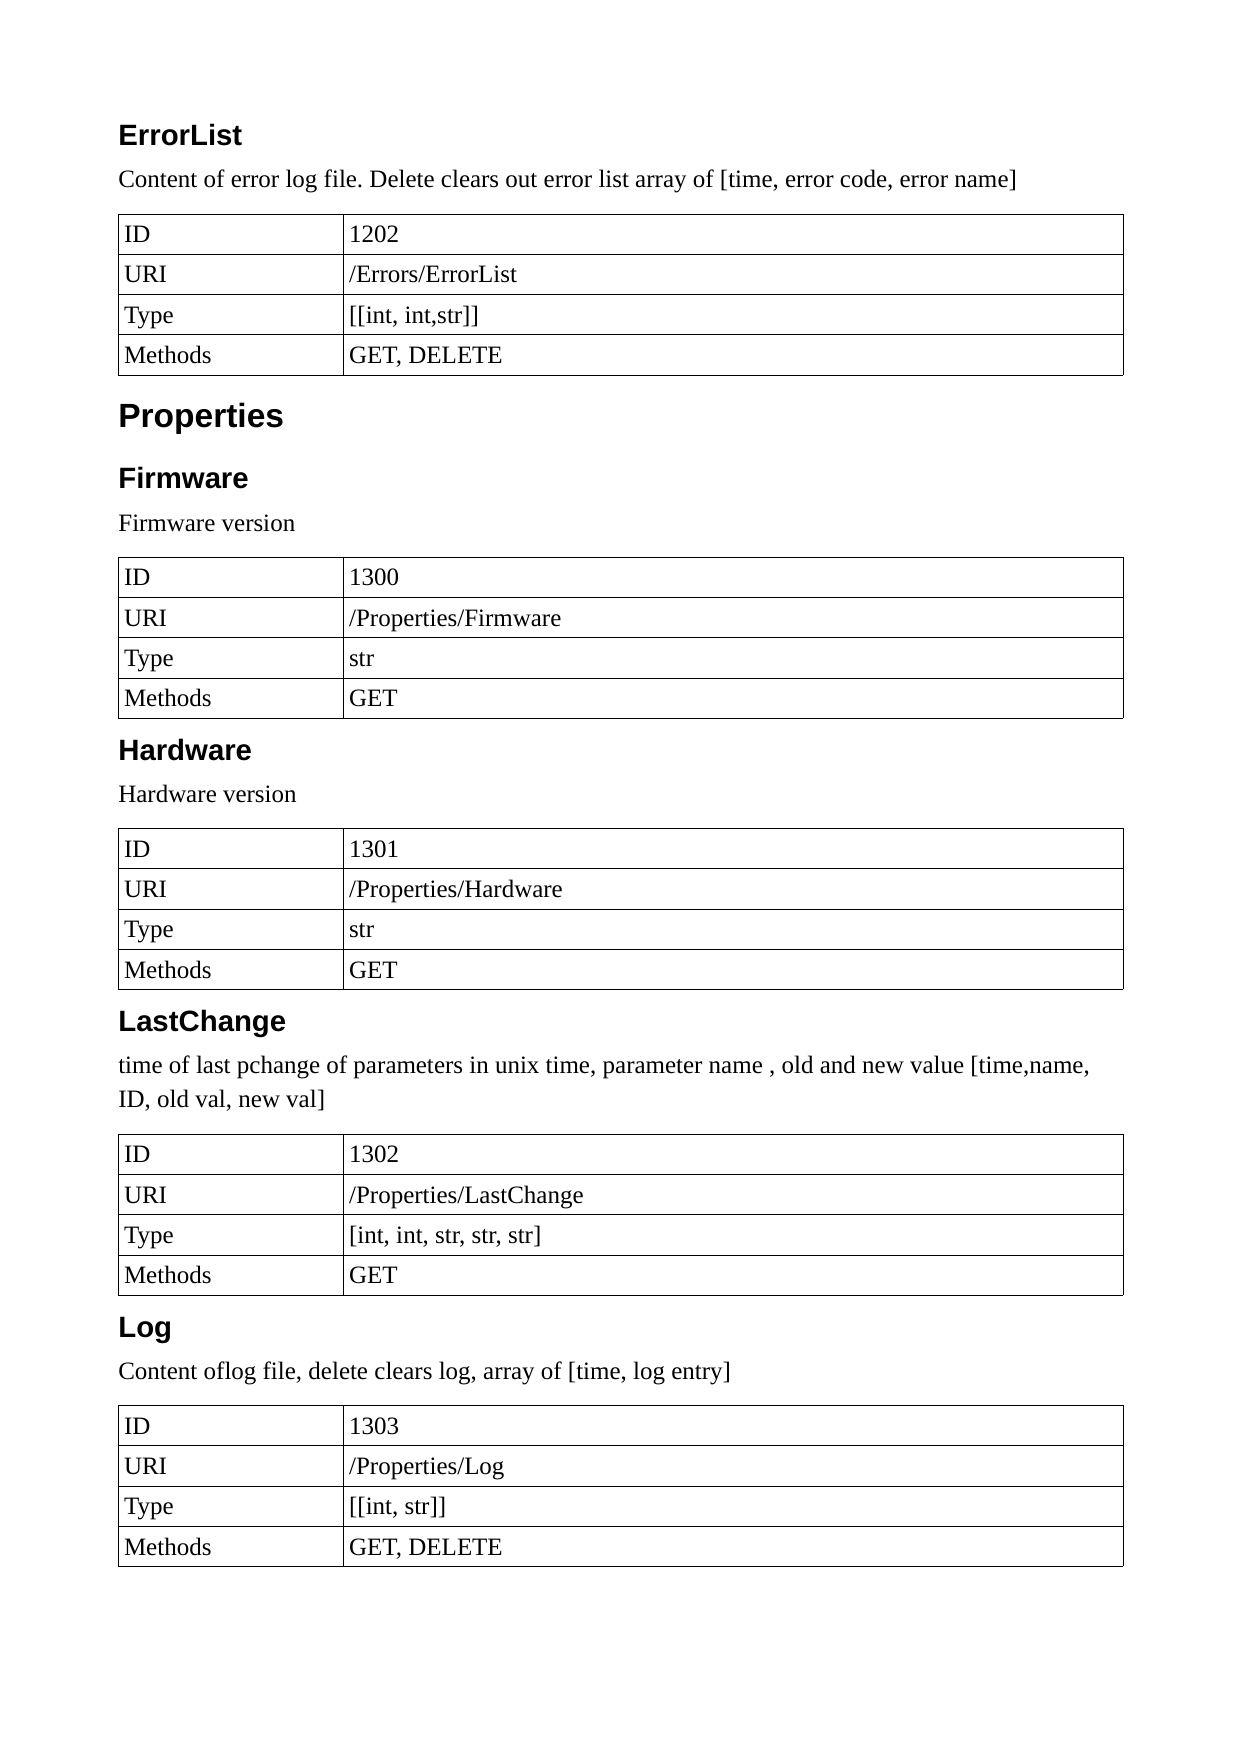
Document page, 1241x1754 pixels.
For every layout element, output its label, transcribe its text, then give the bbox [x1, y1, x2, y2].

table_cell GET [344, 1256, 1123, 1295]
table_cell /Properties/LastChange [344, 1175, 1123, 1214]
table_cell Type [119, 1487, 343, 1526]
table_cell str [344, 910, 1123, 949]
table_cell URI [119, 598, 343, 637]
table_cell URI [119, 1446, 343, 1486]
table_header 1302 [344, 1135, 1123, 1174]
table_cell URI [119, 1175, 343, 1214]
table_cell Type [119, 638, 343, 678]
table_cell GET [344, 679, 1123, 718]
table_cell URI [119, 869, 343, 908]
table_cell URI [119, 255, 343, 294]
table_cell Type [119, 910, 343, 949]
table_cell [[int, int,str]] [344, 295, 1123, 334]
table_cell /Properties/Firmware [344, 598, 1123, 637]
table_cell Type [119, 1215, 343, 1254]
table_header ID [119, 1406, 343, 1445]
table_cell GET, DELETE [344, 335, 1123, 375]
table_header ID [119, 215, 343, 254]
table_cell GET [344, 950, 1123, 989]
table_cell Methods [119, 1256, 343, 1295]
subtitle Hardware [118, 733, 1122, 766]
text Content oflog file, delete clears log, array of [time, log entry] [118, 1356, 1122, 1384]
text Firmware version [118, 508, 1122, 536]
table_cell Methods [119, 1527, 343, 1566]
table_header 1300 [344, 558, 1123, 597]
table_cell [[int, str]] [344, 1487, 1123, 1526]
subtitle ErrorList [118, 118, 1122, 152]
text Content of error log file. Delete clears out error list array of [time, error code, error name] [118, 164, 1122, 193]
subtitle Properties [118, 396, 1122, 434]
table_cell Methods [119, 679, 343, 718]
subtitle Firmware [118, 461, 1122, 495]
table_header 1301 [344, 829, 1123, 868]
table_header ID [119, 1135, 343, 1174]
text Hardware version [118, 779, 1122, 808]
text time of last pchange of parameters in unix time, parameter name , old and new value [time,name, ID, old val, new val] [118, 1050, 1122, 1113]
table_header 1202 [344, 215, 1123, 254]
table_cell Methods [119, 335, 343, 375]
table_cell [int, int, str, str, str] [344, 1215, 1123, 1254]
table_cell Type [119, 295, 343, 334]
table_cell Methods [119, 950, 343, 989]
table_cell str [344, 638, 1123, 678]
table_header 1303 [344, 1406, 1123, 1445]
table_cell /Properties/Log [344, 1446, 1123, 1486]
table_cell /Properties/Hardware [344, 869, 1123, 908]
table_header ID [119, 558, 343, 597]
table_cell GET, DELETE [344, 1527, 1123, 1566]
subtitle LastChange [118, 1004, 1122, 1038]
table_cell /Errors/ErrorList [344, 255, 1123, 294]
table_header ID [119, 829, 343, 868]
subtitle Log [118, 1309, 1122, 1343]
